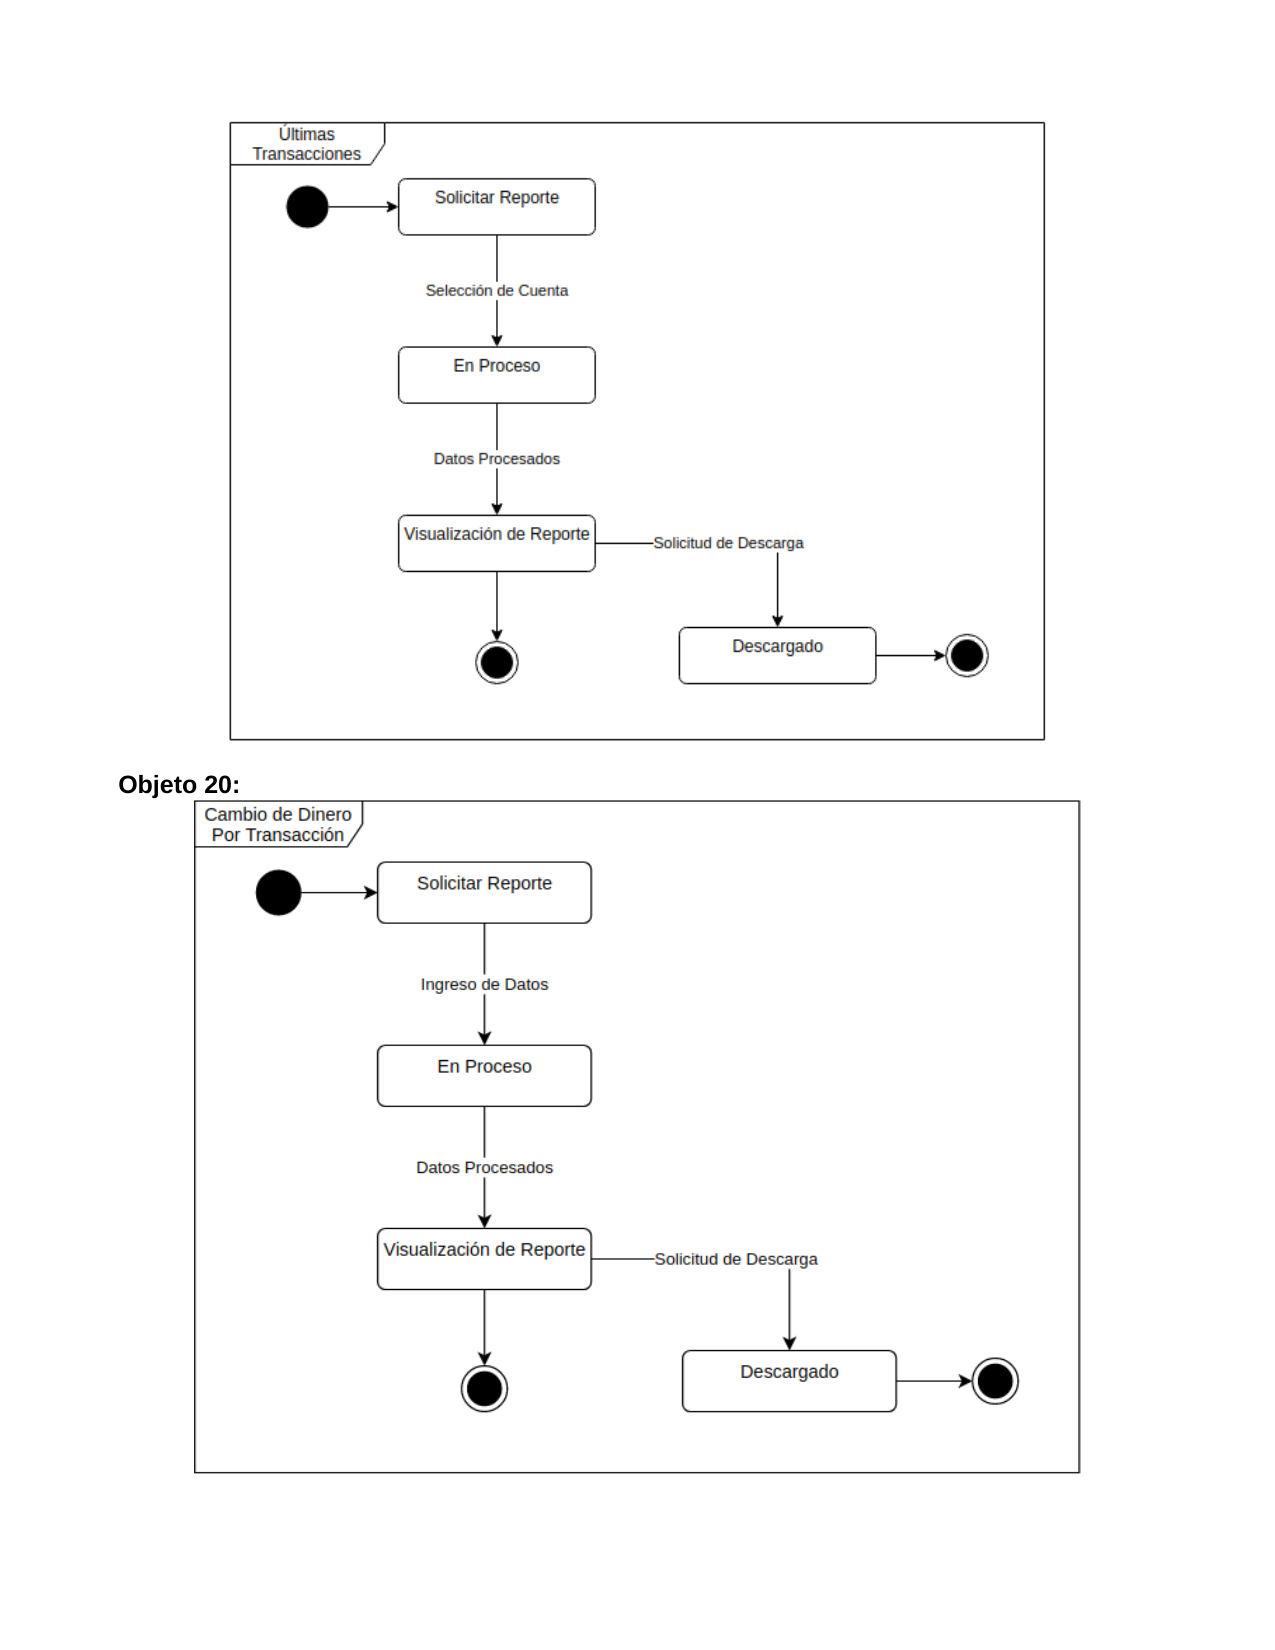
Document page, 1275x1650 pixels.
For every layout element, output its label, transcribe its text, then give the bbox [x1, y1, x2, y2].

text Objeto 20: [118, 770, 1157, 799]
picture [194, 798, 1081, 1476]
picture [227, 118, 1048, 742]
